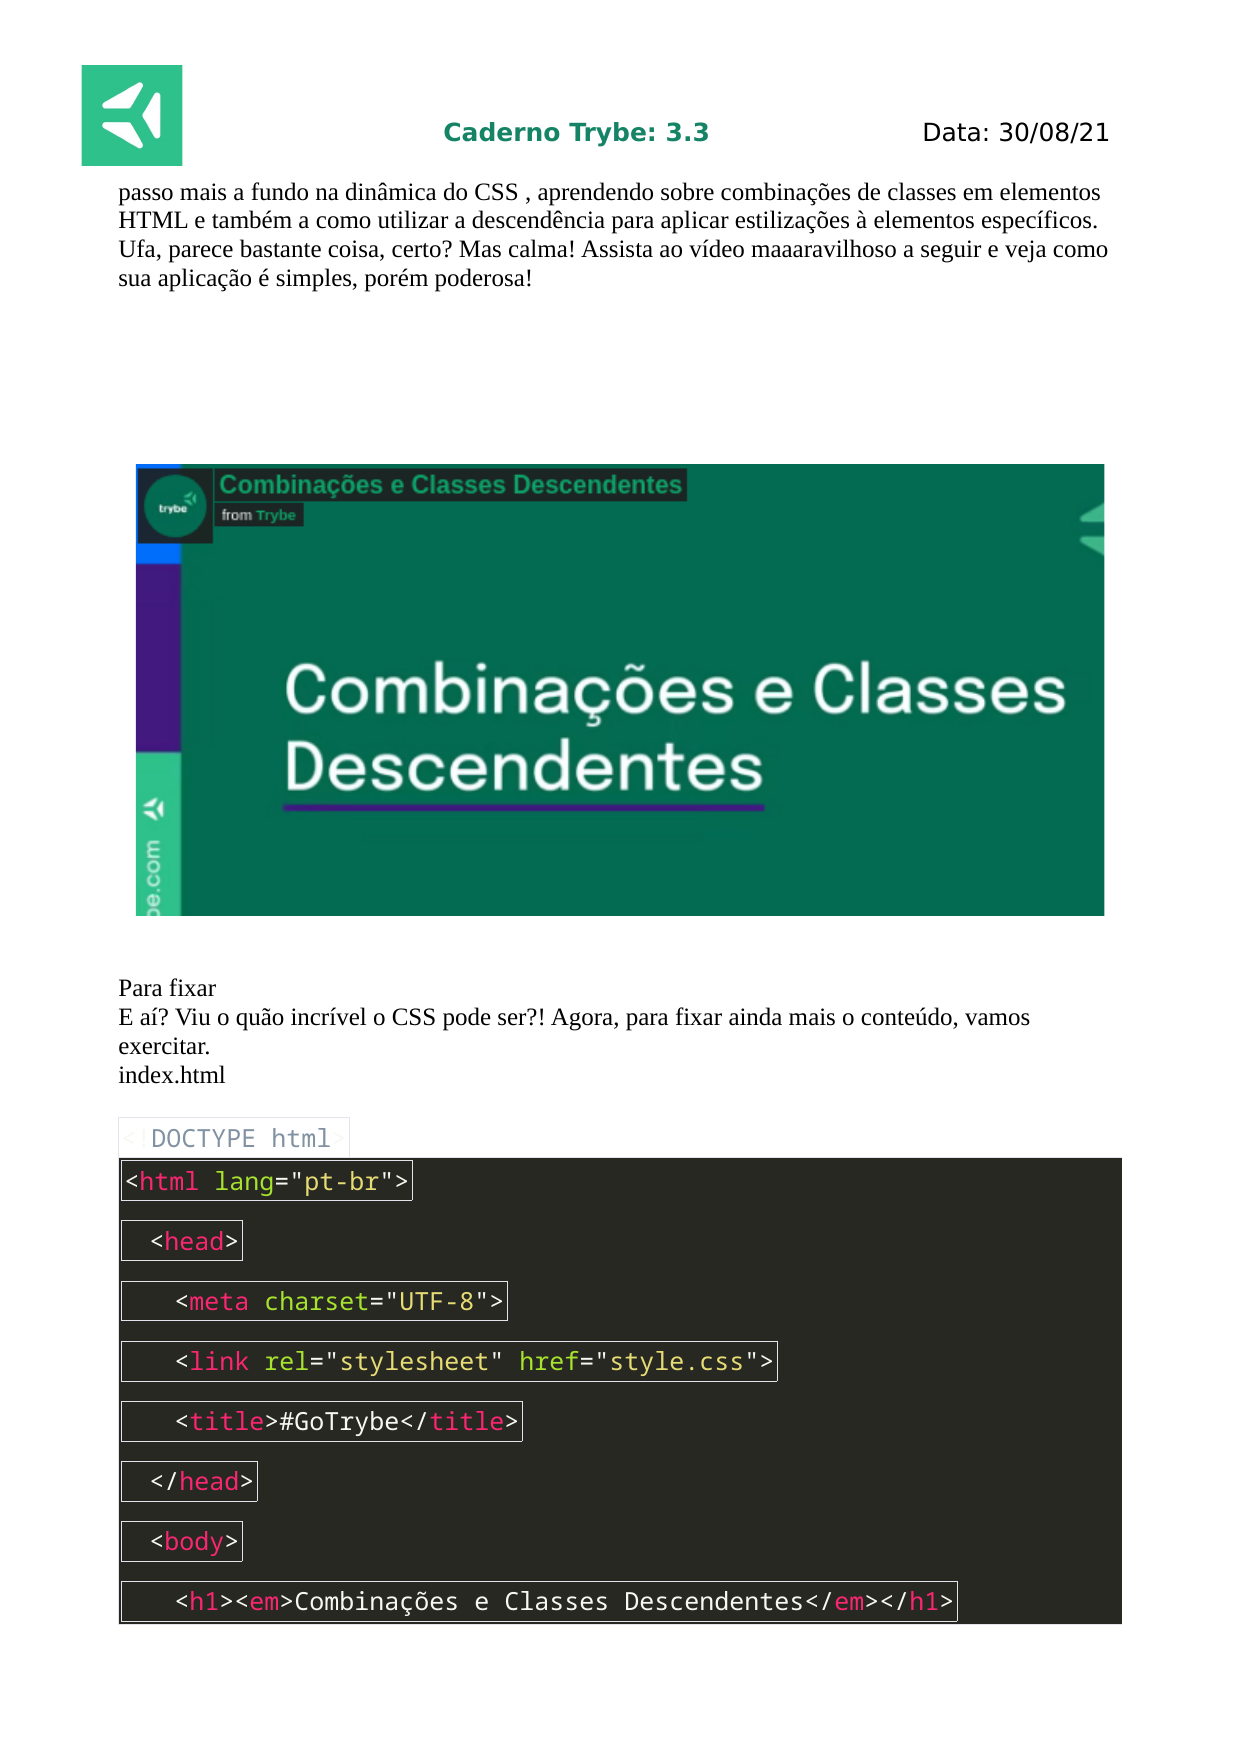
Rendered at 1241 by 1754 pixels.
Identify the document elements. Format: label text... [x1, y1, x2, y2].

text [350, 1117, 1122, 1157]
text <title>#GoTrybe</title> [119, 1398, 1122, 1441]
text <body> [119, 1518, 1122, 1561]
text <html lang="pt-br"> [119, 1158, 1122, 1200]
text <h1><em>Combinações e Classes Descendentes</em></h1> [119, 1578, 1122, 1624]
text </head> [119, 1458, 1122, 1501]
text Ufa, parece bastante coisa, certo? Mas calma! Assista ao vídeo maaaravilhoso a seguir e veja como sua aplicação é simples, porém poderosa! [118, 234, 1122, 292]
picture [81, 65, 183, 166]
text <!DOCTYPE html> [119, 1118, 349, 1157]
text passo mais a fundo na dinâmica do CSS , aprendendo sobre combinações de classes em elementos HTML e também a como utilizar a descendência para aplicar estilizações à elementos específicos. [118, 177, 1122, 234]
text <link rel="stylesheet" href="style.css"> [119, 1338, 1122, 1381]
picture [135, 464, 1105, 916]
text Para fixar [118, 973, 1122, 1002]
text <meta charset="UTF-8"> [119, 1277, 1122, 1321]
text <head> [119, 1217, 1122, 1261]
text index.html [118, 1060, 1122, 1088]
text E aí? Viu o quão incrível o CSS pode ser?! Agora, para fixar ainda mais o conteúdo, vamos exercitar. [118, 1002, 1122, 1060]
